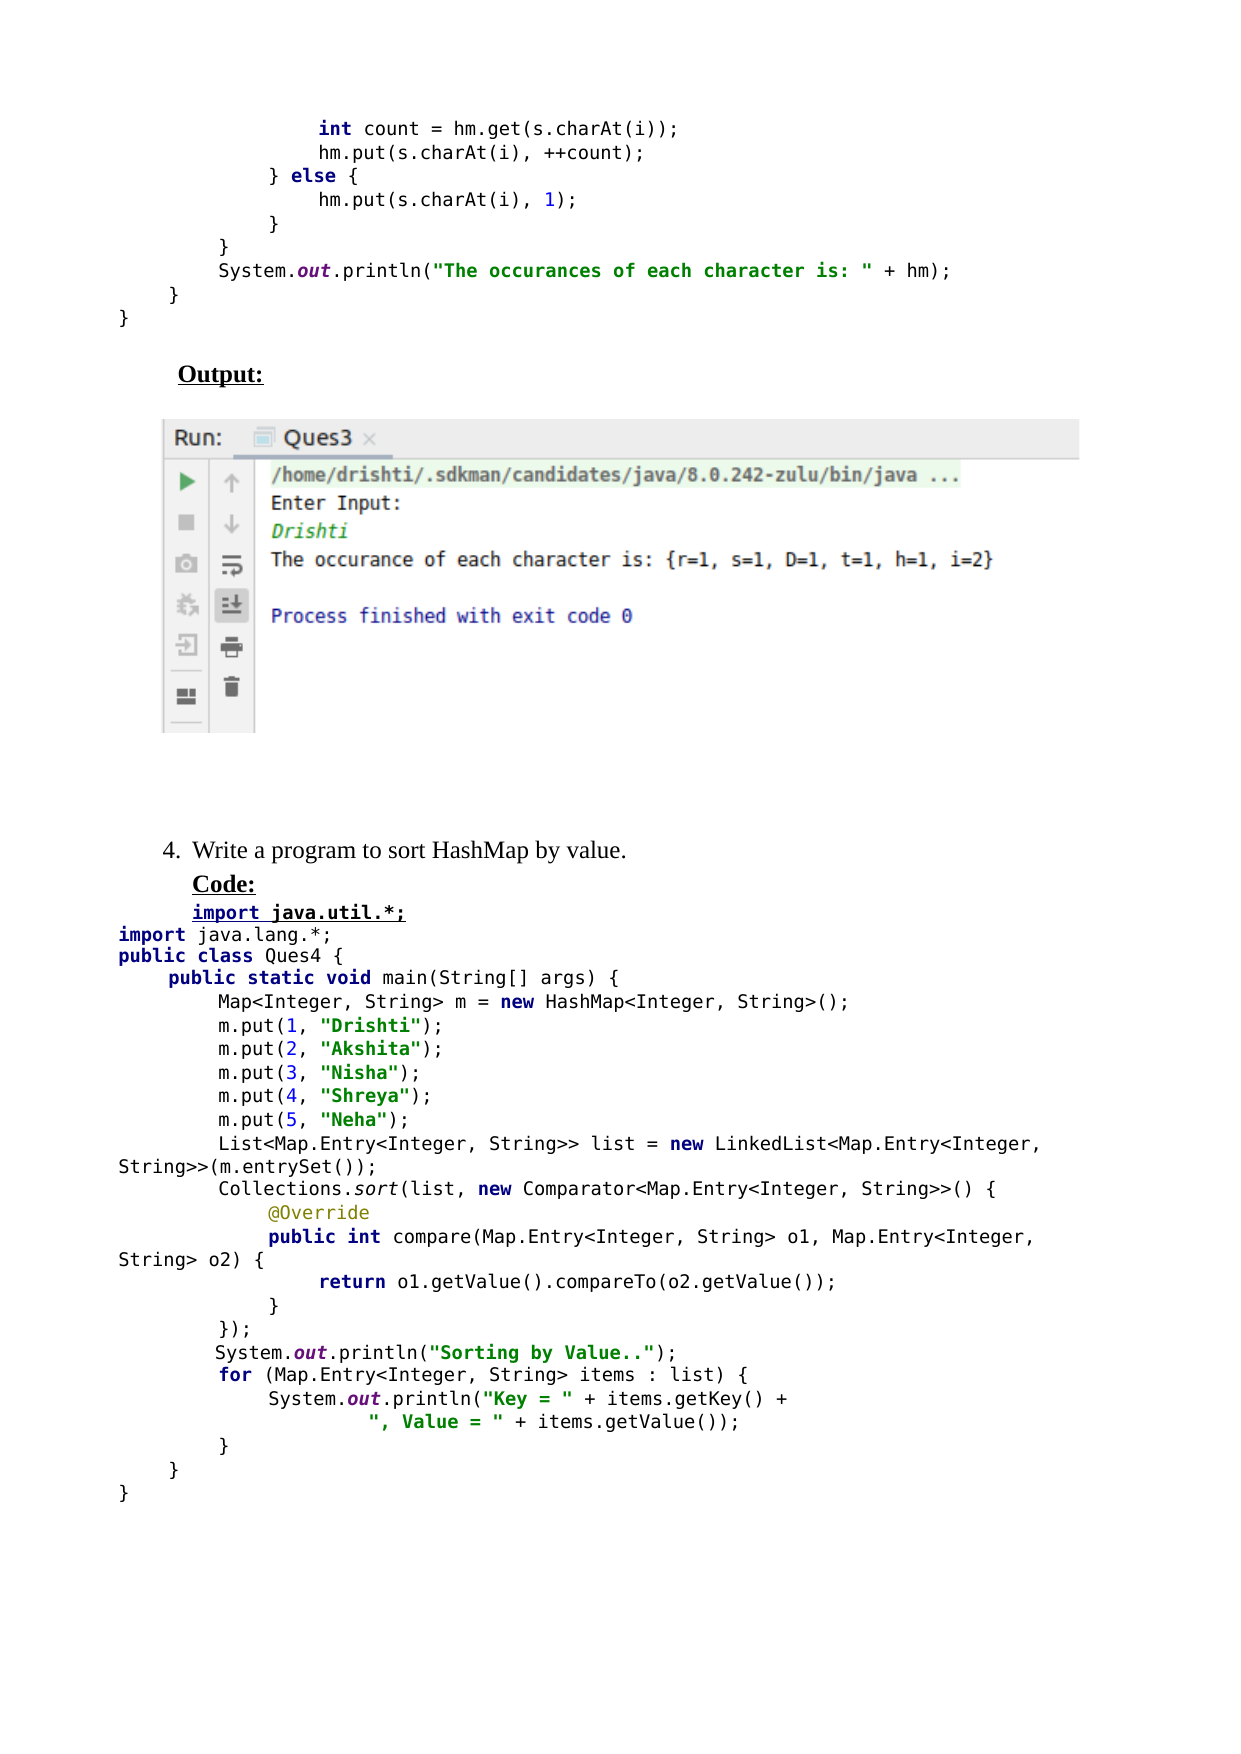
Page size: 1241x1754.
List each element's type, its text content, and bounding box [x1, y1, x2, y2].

list Code: [162, 869, 1122, 897]
text } [118, 284, 1122, 307]
text } [118, 307, 1122, 329]
text Collections.sort(list, new Comparator<Map.Entry<Integer, String>>() { [118, 1178, 1122, 1202]
text int count = hm.get(s.charAt(i)); [118, 118, 1122, 142]
picture [160, 419, 1080, 733]
text Output: [177, 359, 1122, 387]
text } else { [118, 165, 1122, 189]
text } [118, 1482, 1122, 1504]
text } [118, 1458, 1122, 1482]
text m.put(1, "Drishti"); [118, 1014, 1122, 1038]
text m.put(3, "Nisha"); [118, 1062, 1122, 1086]
text import java.lang.*; [118, 923, 1122, 945]
text System.out.println("Sorting by Value.."); [118, 1342, 1122, 1364]
text public int compare(Map.Entry<Integer, String> o1, Map.Entry<Integer, String> o2) { [118, 1226, 1122, 1271]
text } [118, 213, 1122, 236]
text public class Ques4 { [118, 945, 1122, 967]
text for (Map.Entry<Integer, String> items : list) { [118, 1364, 1122, 1388]
text } [118, 1435, 1122, 1458]
text m.put(4, "Shreya"); [118, 1086, 1122, 1109]
text @Override [118, 1202, 1122, 1226]
text List<Map.Entry<Integer, String>> list = new LinkedList<Map.Entry<Integer, String>>(m.entrySet()); [118, 1133, 1122, 1178]
text return o1.getValue().compareTo(o2.getValue()); [118, 1271, 1122, 1295]
text m.put(5, "Neha"); [118, 1109, 1122, 1133]
text System.out.println("The occurances of each character is: " + hm); [118, 260, 1122, 284]
text }); [118, 1318, 1122, 1342]
text m.put(2, "Akshita"); [118, 1038, 1122, 1062]
text Map<Integer, String> m = new HashMap<Integer, String>(); [118, 991, 1122, 1014]
text } [118, 236, 1122, 260]
list Write a program to sort HashMap by value. [162, 836, 1122, 864]
list import java.util.*; [162, 902, 1122, 923]
text hm.put(s.charAt(i), ++count); [118, 142, 1122, 165]
text hm.put(s.charAt(i), 1); [118, 189, 1122, 213]
text public static void main(String[] args) { [118, 967, 1122, 991]
text System.out.println("Key = " + items.getKey() + [118, 1388, 1122, 1411]
text ", Value = " + items.getValue()); [118, 1411, 1122, 1435]
text } [118, 1295, 1122, 1318]
